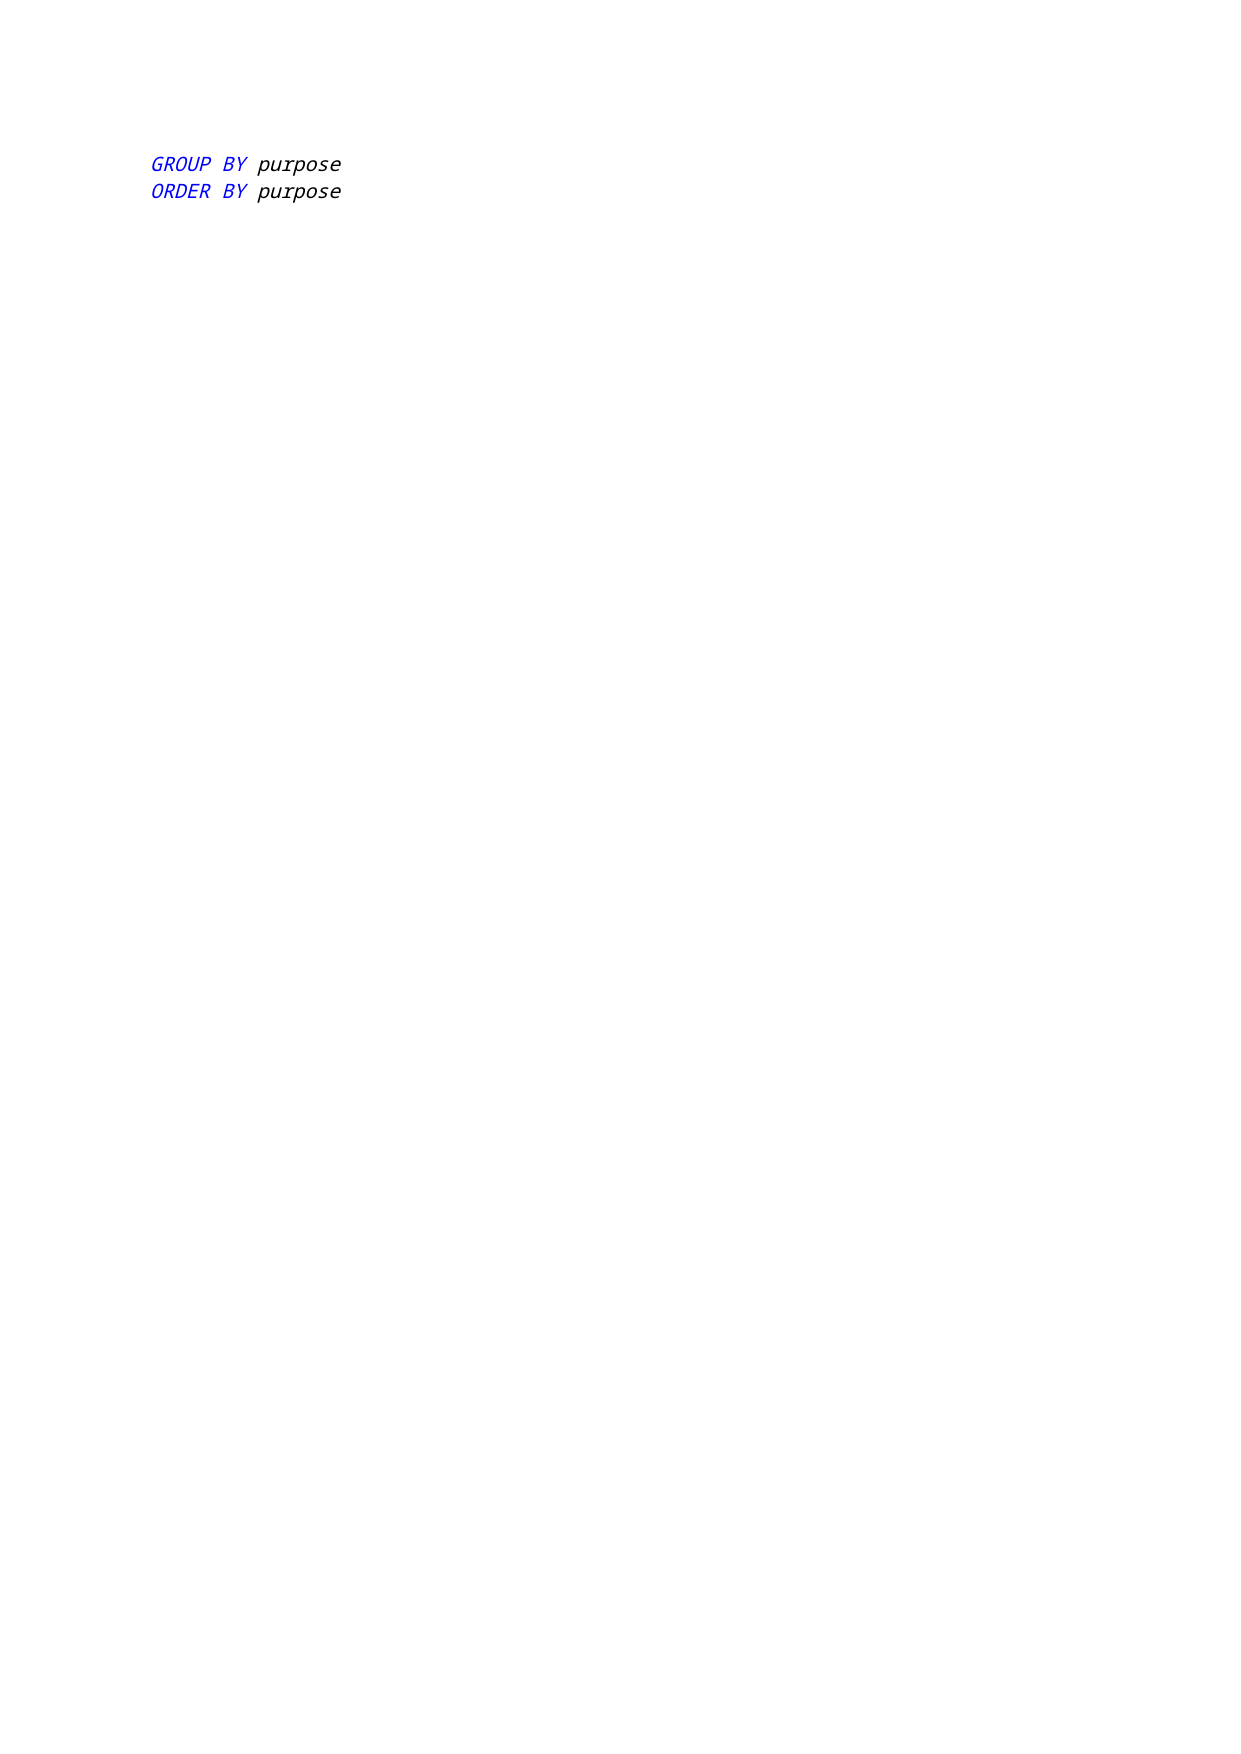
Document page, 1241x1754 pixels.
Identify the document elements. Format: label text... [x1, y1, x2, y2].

text ORDER BY purpose [150, 177, 1090, 204]
text GROUP BY purpose [150, 150, 1090, 177]
